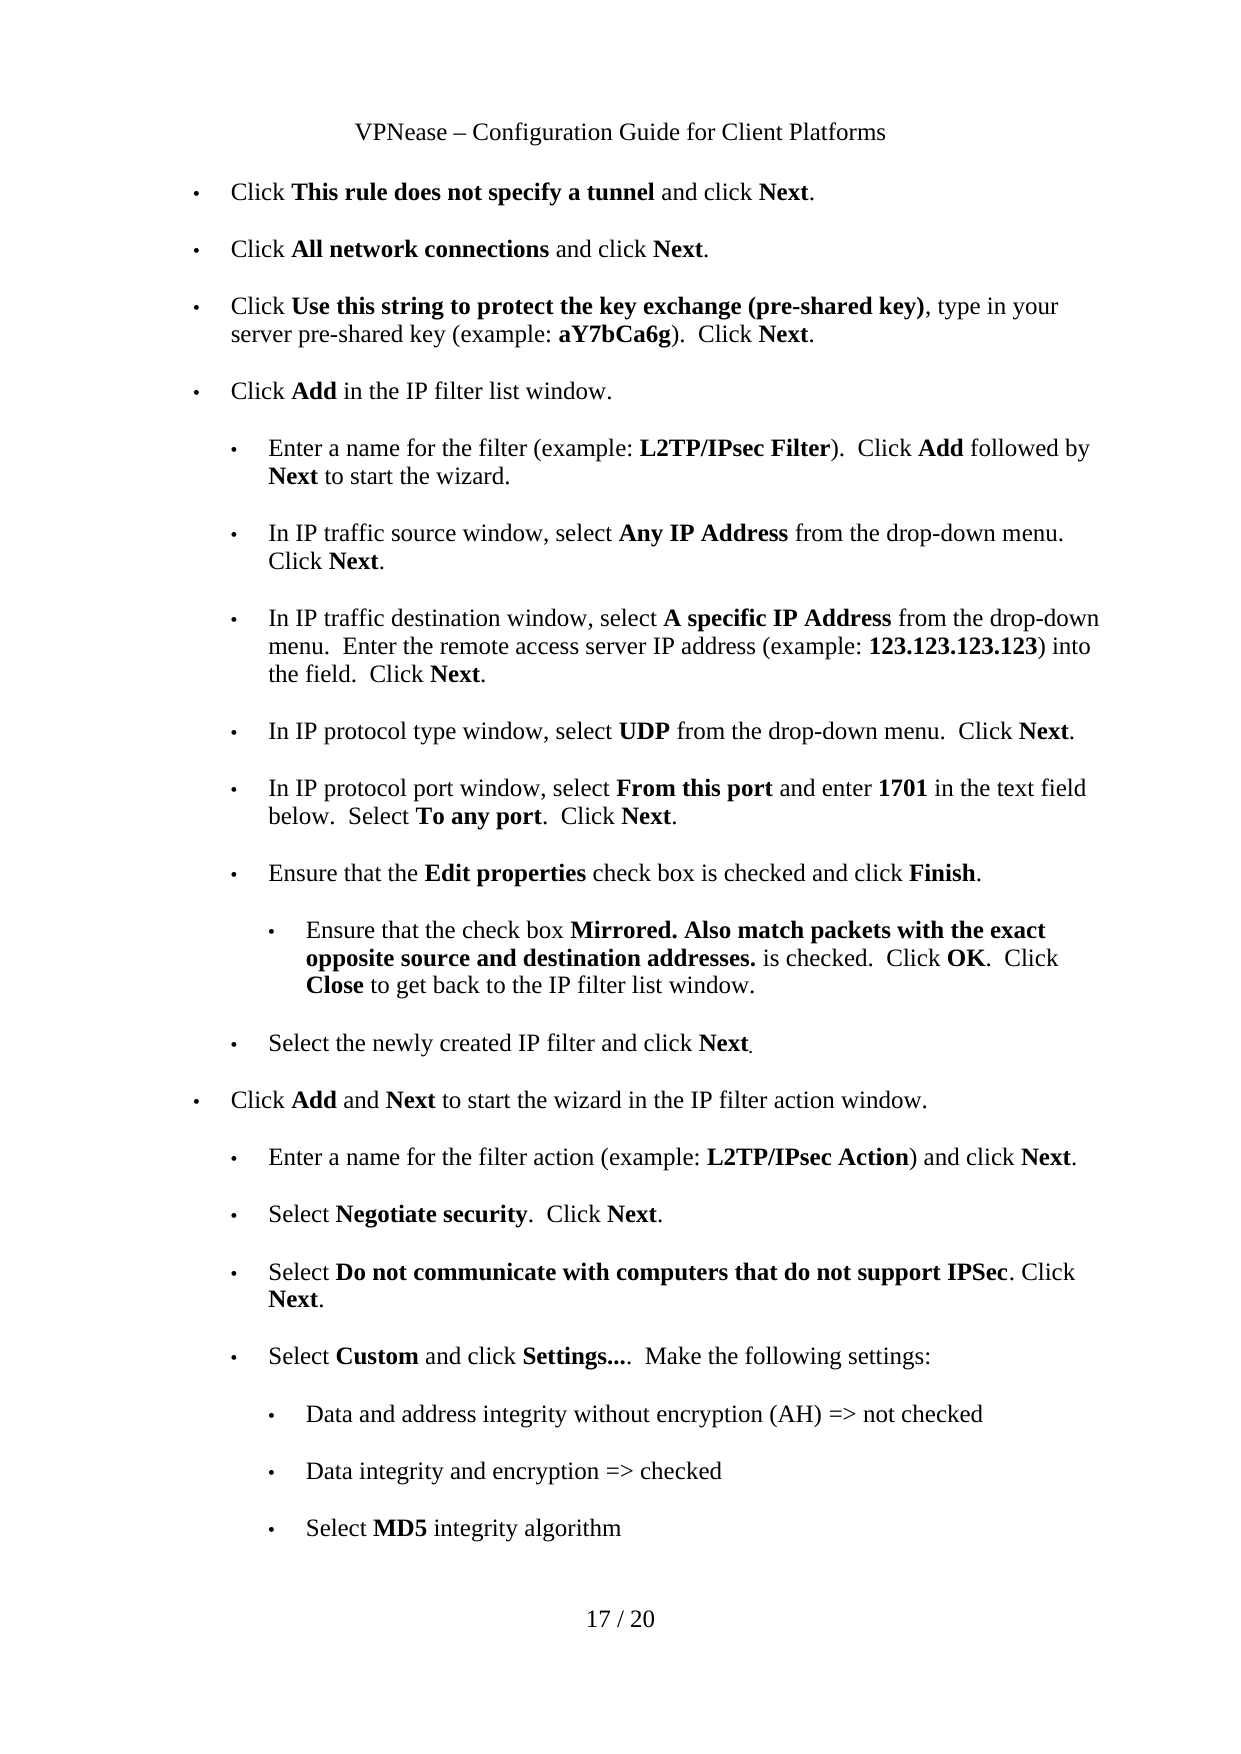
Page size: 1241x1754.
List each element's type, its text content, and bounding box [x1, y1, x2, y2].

list Ensure that the check box Mirrored. Also match packets with the exact opposite source and destination addresses. is checked. Click OK. Click Close to get back to the IP filter list window. [268, 916, 1122, 999]
list Enter a name for the filter (example: L2TP/IPsec Filter). Click Add followed by Next to start the wizard. [231, 434, 1122, 490]
list Ensure that the Edit properties check box is checked and click Finish. [231, 859, 1122, 887]
list Click Use this string to protect the key exchange (pre-shared key), type in your server pre-shared key (example: aY7bCa6g). Click Next. [193, 292, 1122, 348]
list In IP traffic destination window, select A specific IP Address from the drop-down menu. Enter the remote access server IP address (example: 123.123.123.123) into the field. Click Next. [231, 604, 1122, 687]
list Select Custom and click Settings.... Make the following settings: [231, 1342, 1122, 1370]
list Click This rule does not specify a tunnel and click Next. [193, 178, 1122, 206]
list Data integrity and encryption => checked [268, 1457, 1122, 1484]
list Select Do not communicate with computers that do not support IPSec. Click Next. [231, 1258, 1122, 1313]
list Select Negotiate security. Click Next. [231, 1200, 1122, 1228]
list In IP protocol port window, select From this port and enter 1701 in the text field below. Select To any port. Click Next. [231, 774, 1122, 829]
list Select the newly created IP filter and click Next. [231, 1029, 1122, 1057]
list Data and address integrity without encryption (AH) => not checked [268, 1400, 1122, 1427]
list In IP protocol type window, select UDP from the drop-down menu. Click Next. [231, 717, 1122, 745]
list Click Add and Next to start the wizard in the IP filter action window. [193, 1086, 1122, 1114]
list In IP traffic source window, select Any IP Address from the drop-down menu. Click Next. [231, 519, 1122, 575]
list Enter a name for the filter action (example: L2TP/IPsec Action) and click Next. [231, 1143, 1122, 1171]
list Select MD5 integrity algorithm [268, 1514, 1122, 1542]
list Click Add in the IP filter list window. [193, 377, 1122, 405]
list Click All network connections and click Next. [193, 235, 1122, 263]
